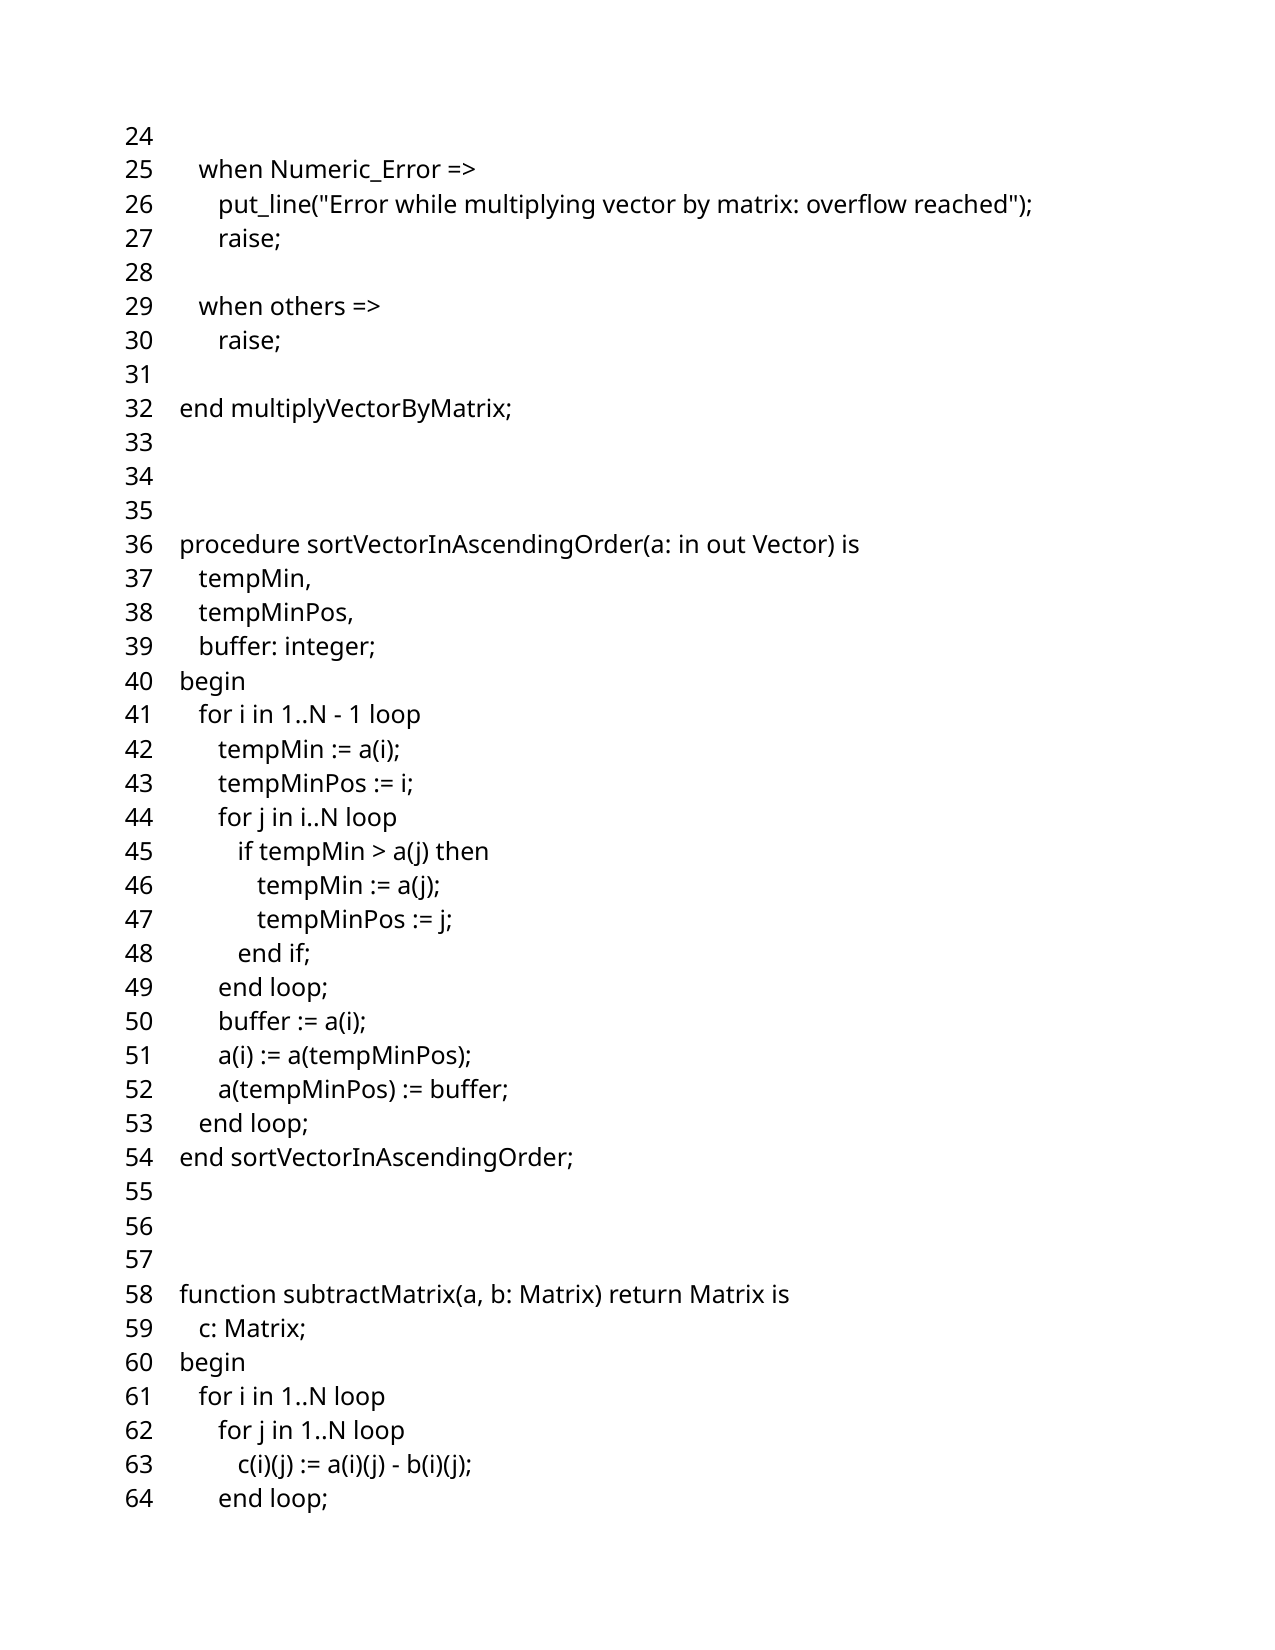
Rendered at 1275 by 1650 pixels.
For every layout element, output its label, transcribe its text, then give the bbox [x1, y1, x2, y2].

text 47 tempMinPos := j; [118, 902, 1157, 936]
text 58 function subtractMatrix(a, b: Matrix) return Matrix is [118, 1276, 1157, 1310]
text 35 [118, 493, 1157, 527]
text 59 c: Matrix; [118, 1310, 1157, 1344]
text 49 end loop; [118, 970, 1157, 1004]
text 54 end sortVectorInAscendingOrder; [118, 1140, 1157, 1174]
text 42 tempMin := a(i); [118, 731, 1157, 765]
text 63 c(i)(j) := a(i)(j) - b(i)(j); [118, 1447, 1157, 1481]
text 50 buffer := a(i); [118, 1004, 1157, 1038]
text 25 when Numeric_Error => [118, 152, 1157, 186]
text 48 end if; [118, 936, 1157, 970]
text 52 a(tempMinPos) := buffer; [118, 1072, 1157, 1106]
text 32 end multiplyVectorByMatrix; [118, 391, 1157, 425]
text 36 procedure sortVectorInAscendingOrder(a: in out Vector) is [118, 527, 1157, 561]
text 31 [118, 357, 1157, 391]
text 56 [118, 1208, 1157, 1242]
text 61 for i in 1..N loop [118, 1378, 1157, 1412]
text 24 [118, 118, 1157, 152]
text 27 raise; [118, 220, 1157, 254]
text 62 for j in 1..N loop [118, 1412, 1157, 1447]
text 44 for j in i..N loop [118, 799, 1157, 833]
text 46 tempMin := a(j); [118, 867, 1157, 902]
text 55 [118, 1174, 1157, 1208]
text 33 [118, 425, 1157, 459]
text 30 raise; [118, 322, 1157, 357]
text 39 buffer: integer; [118, 629, 1157, 663]
text 43 tempMinPos := i; [118, 765, 1157, 799]
text 57 [118, 1242, 1157, 1276]
text 38 tempMinPos, [118, 595, 1157, 629]
text 53 end loop; [118, 1106, 1157, 1140]
text 37 tempMin, [118, 561, 1157, 595]
text 51 a(i) := a(tempMinPos); [118, 1038, 1157, 1072]
text 28 [118, 254, 1157, 288]
text 64 end loop; [118, 1481, 1157, 1515]
text 45 if tempMin > a(j) then [118, 833, 1157, 867]
text 26 put_line("Error while multiplying vector by matrix: overflow reached"); [118, 186, 1157, 220]
text 41 for i in 1..N - 1 loop [118, 697, 1157, 731]
text 34 [118, 459, 1157, 493]
text 40 begin [118, 663, 1157, 697]
text 60 begin [118, 1344, 1157, 1378]
text 29 when others => [118, 288, 1157, 322]
